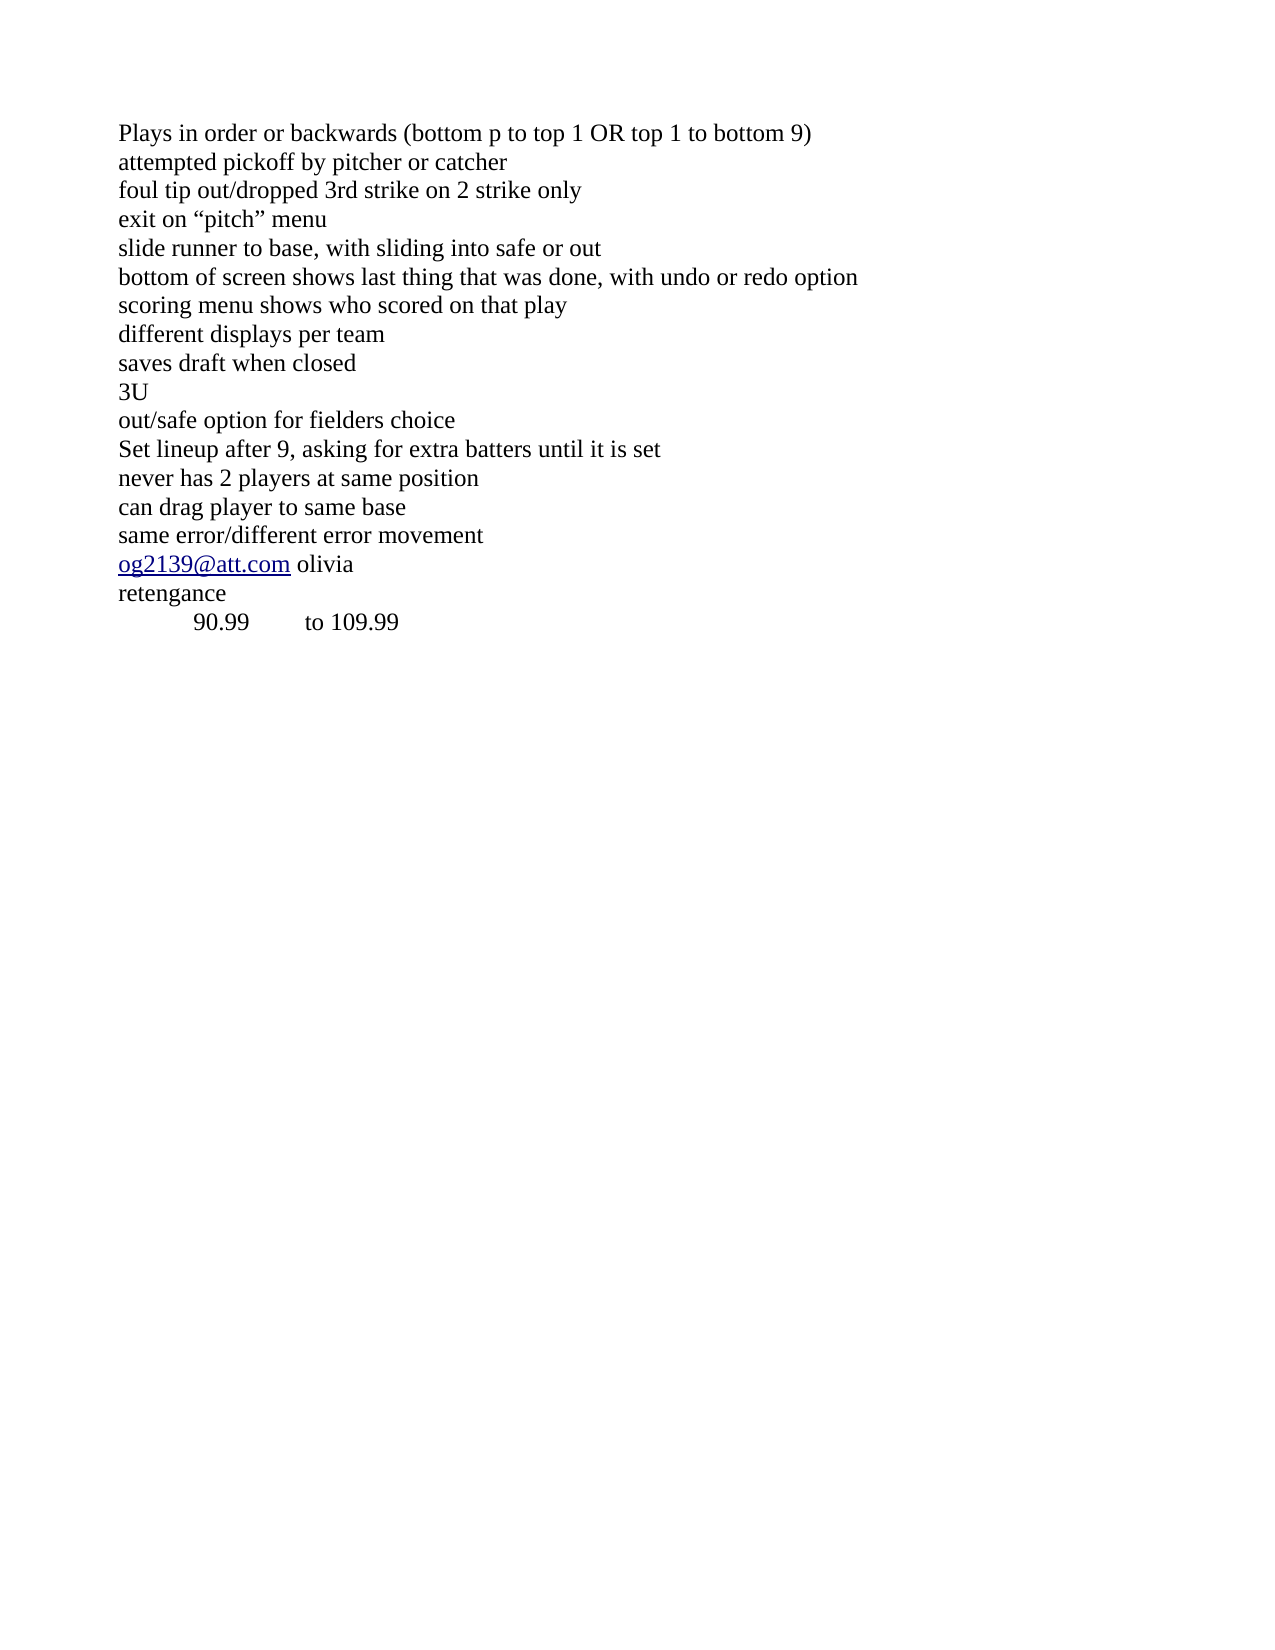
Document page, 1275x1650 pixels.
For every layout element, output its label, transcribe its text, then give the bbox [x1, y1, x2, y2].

text saves draft when closed [118, 348, 1157, 377]
list to 109.99 [193, 607, 1157, 636]
text out/safe option for fielders choice [118, 406, 1157, 434]
text foul tip out/dropped 3rd strike on 2 strike only [118, 176, 1157, 204]
text same error/different error movement [118, 521, 1157, 549]
text scoring menu shows who scored on that play [118, 291, 1157, 319]
text exit on “pitch” menu [118, 204, 1157, 233]
text og2139@att.com olivia [118, 549, 1157, 578]
text 3U [118, 377, 1157, 406]
text retengance [118, 578, 1157, 607]
text can drag player to same base [118, 492, 1157, 521]
text slide runner to base, with sliding into safe or out [118, 233, 1157, 262]
text different displays per team [118, 319, 1157, 348]
text Set lineup after 9, asking for extra batters until it is set [118, 434, 1157, 463]
text bottom of screen shows last thing that was done, with undo or redo option [118, 262, 1157, 291]
text never has 2 players at same position [118, 463, 1157, 492]
text Plays in order or backwards (bottom p to top 1 OR top 1 to bottom 9) [118, 118, 1157, 147]
text attempted pickoff by pitcher or catcher [118, 147, 1157, 176]
